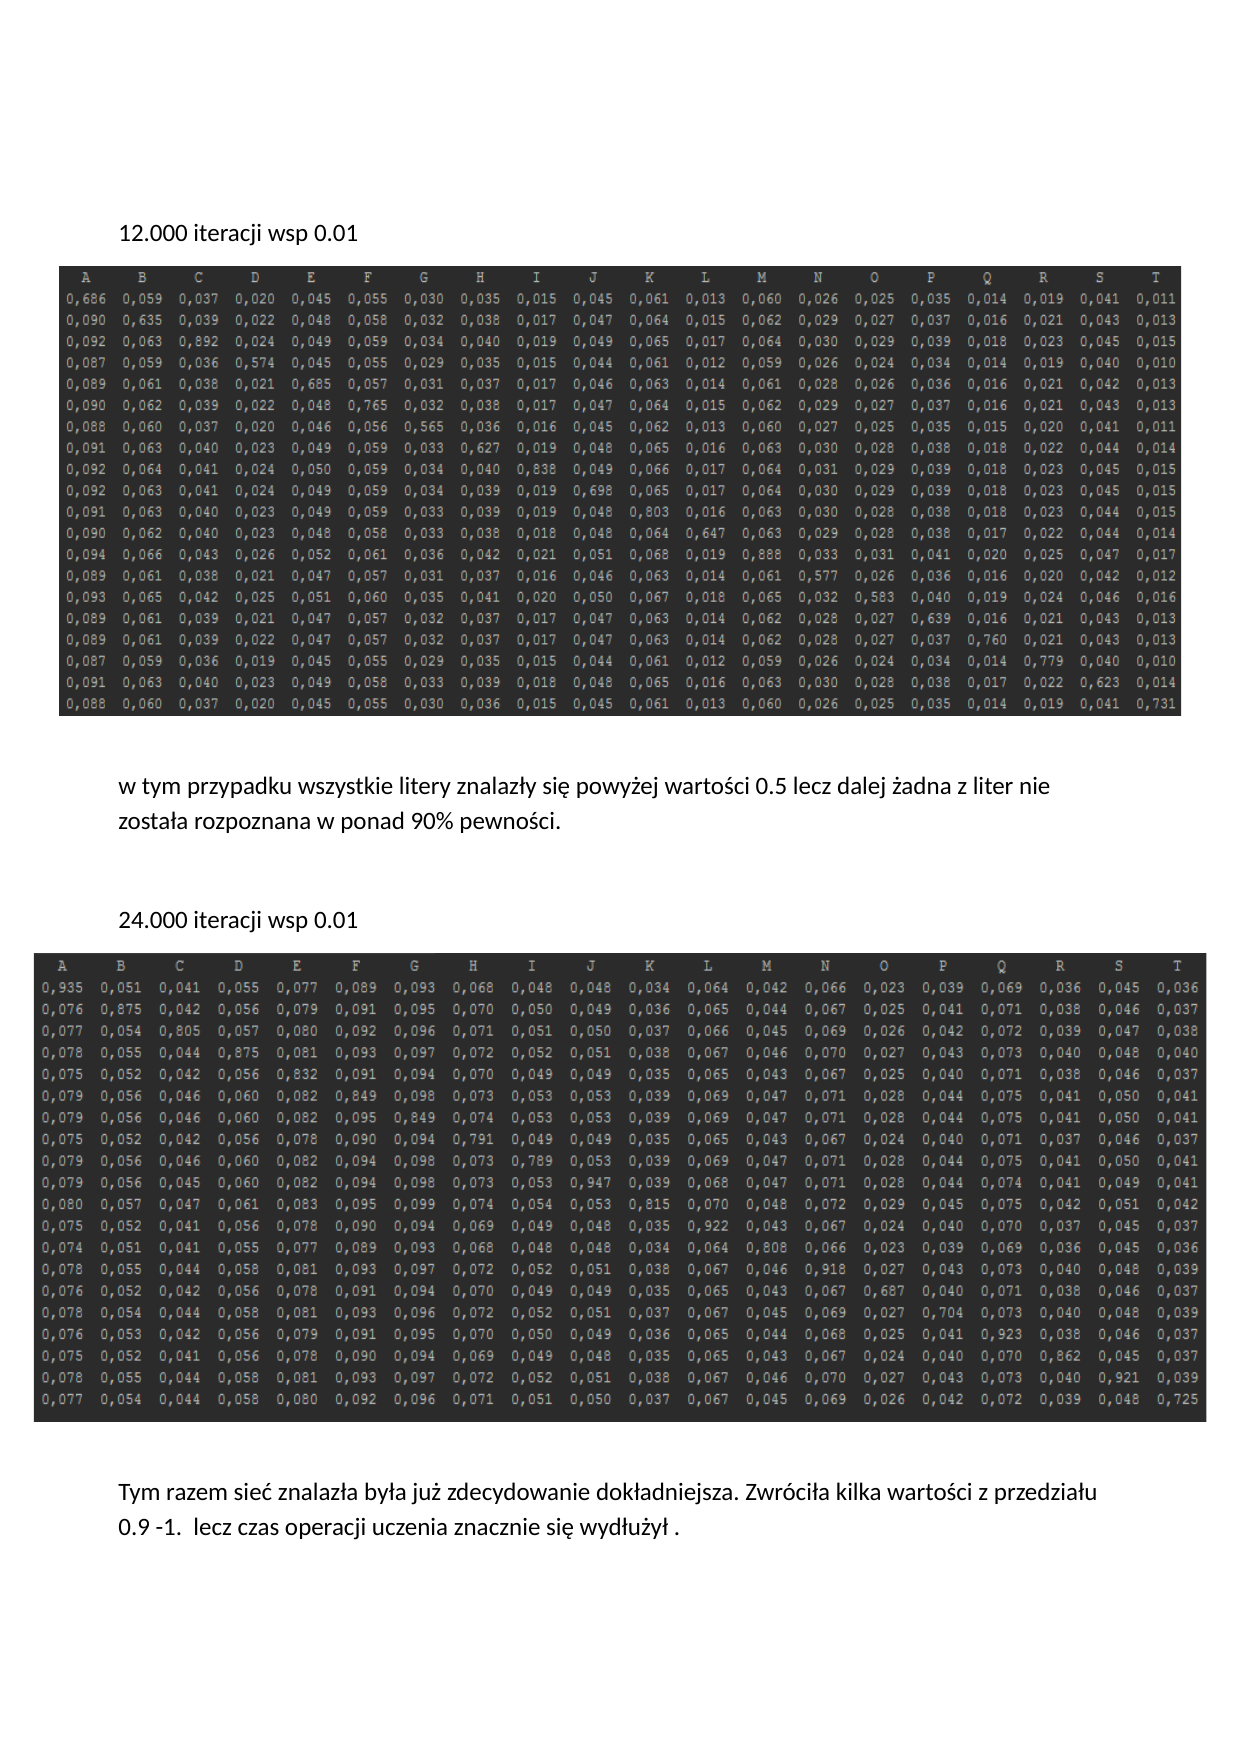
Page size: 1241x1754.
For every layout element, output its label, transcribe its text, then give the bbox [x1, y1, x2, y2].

text w tym przypadku wszystkie litery znalazły się powyżej wartości 0.5 lecz dalej żadna z liter nie została rozpoznana w ponad 90% pewności. [118, 770, 1122, 835]
text Tym razem sieć znalazła była już zdecydowanie dokładniejsza. Zwróciła kilka wartości z przedziału 0.9 -1. lecz czas operacji uczenia znacznie się wydłużył . [118, 1476, 1122, 1541]
text 12.000 iteracji wsp 0.01 [118, 217, 1122, 248]
text 24.000 iteracji wsp 0.01 [118, 904, 1122, 934]
picture [59, 266, 1182, 716]
picture [33, 953, 1207, 1422]
